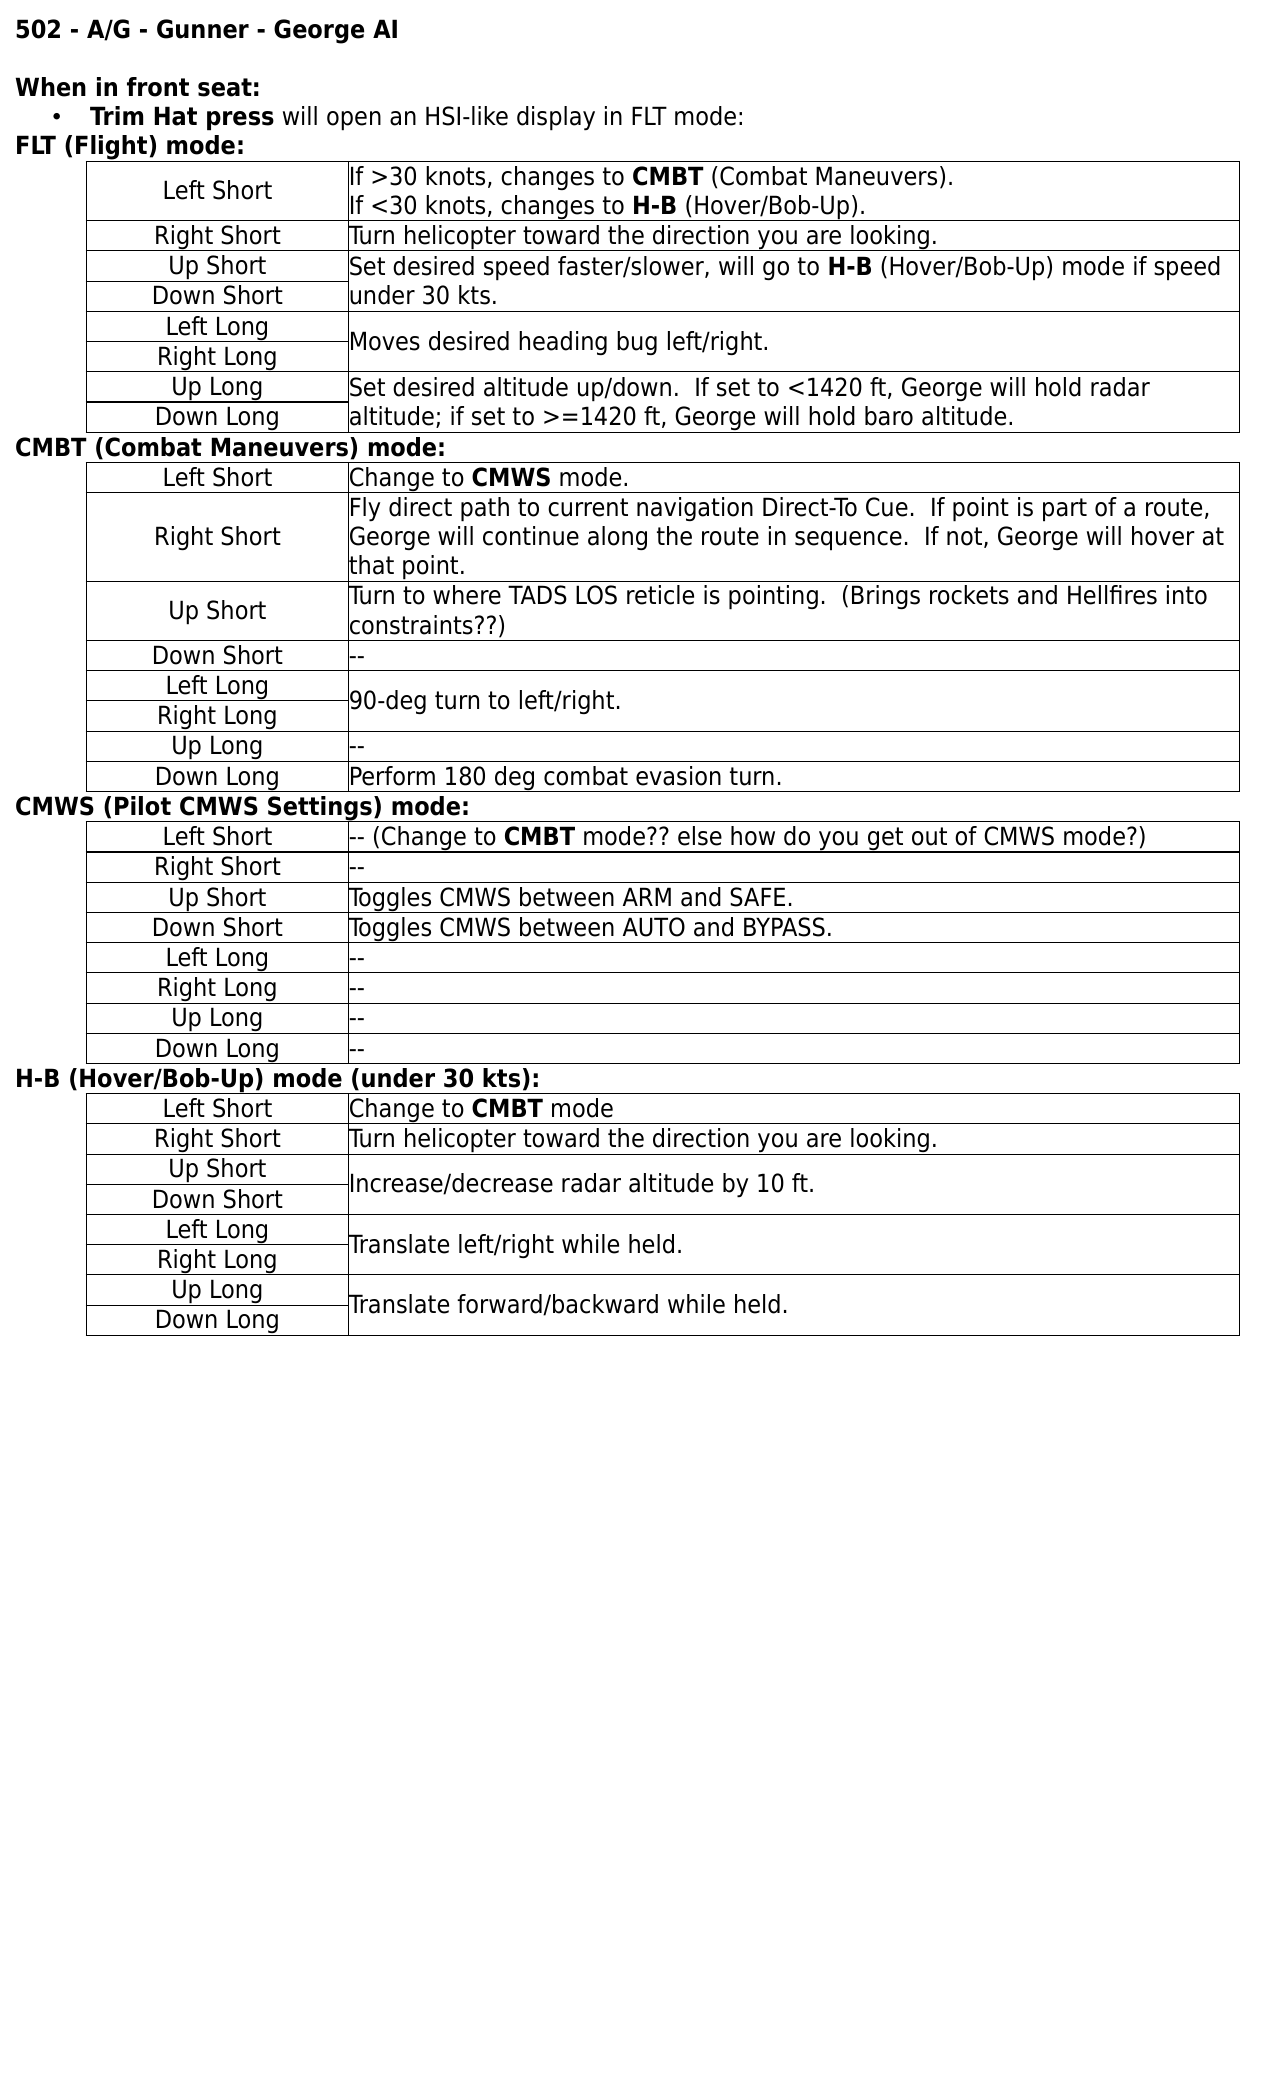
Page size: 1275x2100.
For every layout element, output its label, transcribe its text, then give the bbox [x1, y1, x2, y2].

table_cell Right Short [87, 853, 348, 882]
table_cell -- [349, 732, 1239, 761]
table_cell -- [349, 641, 1239, 670]
table_cell Up Long [87, 1275, 348, 1304]
table_cell Right Long [87, 701, 348, 731]
table_cell Set desired altitude up/down. If set to <1420 ft, George will hold radar altitude; if set to >=1420 ft, George will hold baro altitude. [349, 372, 1239, 432]
table_cell -- [349, 1034, 1239, 1063]
table_cell Left Long [87, 943, 348, 972]
table_cell Right Long [87, 1245, 348, 1274]
table_header Left Short [87, 1094, 348, 1123]
table_cell Right Short [87, 493, 348, 581]
table_cell Translate left/right while held. [349, 1215, 1239, 1274]
table_cell Turn helicopter toward the direction you are looking. [349, 1124, 1239, 1153]
table_cell Moves desired heading bug left/right. [349, 312, 1239, 371]
table_cell Down Short [87, 641, 348, 670]
table_cell Down Short [87, 913, 348, 942]
table_header -- (Change to CMBT mode?? else how do you get out of CMWS mode?) [349, 822, 1239, 851]
table_cell Right Short [87, 1124, 348, 1153]
table_cell Down Long [87, 403, 348, 432]
table_cell Right Short [87, 221, 348, 250]
table_header If >30 knots, changes to CMBT (Combat Maneuvers). If <30 knots, changes to H-B (Hover/Bob-Up). [349, 162, 1239, 220]
text 502 - A/G - Gunner - George AI [15, 15, 1260, 44]
table_cell Down Short [87, 282, 348, 311]
table_cell Perform 180 deg combat evasion turn. [349, 762, 1239, 791]
table_cell Down Long [87, 762, 348, 791]
table_cell -- [349, 973, 1239, 1002]
table_cell Toggles CMWS between AUTO and BYPASS. [349, 913, 1239, 942]
table_header Change to CMWS mode. [349, 463, 1239, 492]
table_cell Turn to where TADS LOS reticle is pointing. (Brings rockets and Hellfires into constraints??) [349, 582, 1239, 640]
table_cell Up Short [87, 883, 348, 912]
table_cell Turn helicopter toward the direction you are looking. [349, 221, 1239, 250]
table_cell Up Short [87, 582, 348, 640]
table_cell -- [349, 853, 1239, 882]
text CMWS (Pilot CMWS Settings) mode: [15, 792, 1260, 821]
text FLT (Flight) mode: [15, 132, 1260, 161]
table_cell Right Long [87, 342, 348, 371]
table_cell Up Short [87, 1155, 348, 1184]
table_cell Toggles CMWS between ARM and SAFE. [349, 883, 1239, 912]
table_cell Increase/decrease radar altitude by 10 ft. [349, 1155, 1239, 1214]
text CMBT (Combat Maneuvers) mode: [15, 433, 1260, 462]
table_header Change to CMBT mode [349, 1094, 1239, 1123]
table_cell Set desired speed faster/slower, will go to H-B (Hover/Bob-Up) mode if speed under 30 kts. [349, 251, 1239, 311]
text When in front seat: [15, 73, 1260, 102]
table_cell Up Long [87, 732, 348, 761]
table_cell Up Long [87, 1004, 348, 1033]
table_cell Fly direct path to current navigation Direct-To Cue. If point is part of a route, George will continue along the route in sequence. If not, George will hover at that point. [349, 493, 1239, 581]
text H-B (Hover/Bob-Up) mode (under 30 kts): [15, 1064, 1260, 1093]
table_cell Up Long [87, 372, 348, 401]
table_header Left Short [87, 463, 348, 492]
table_cell Right Long [87, 973, 348, 1002]
table_cell Left Long [87, 671, 348, 700]
table_header Left Short [87, 822, 348, 851]
table_cell Down Long [87, 1306, 348, 1335]
table_cell Down Short [87, 1185, 348, 1214]
table_cell -- [349, 1004, 1239, 1033]
table_header Left Short [87, 162, 348, 220]
table_cell Down Long [87, 1034, 348, 1063]
table_cell Up Short [87, 251, 348, 281]
list Trim Hat press will open an HSI-like display in FLT mode: [52, 102, 1260, 132]
table_cell -- [349, 943, 1239, 972]
table_cell Translate forward/backward while held. [349, 1275, 1239, 1335]
table_cell Left Long [87, 1215, 348, 1244]
table_cell Left Long [87, 312, 348, 341]
table_cell 90-deg turn to left/right. [349, 671, 1239, 731]
